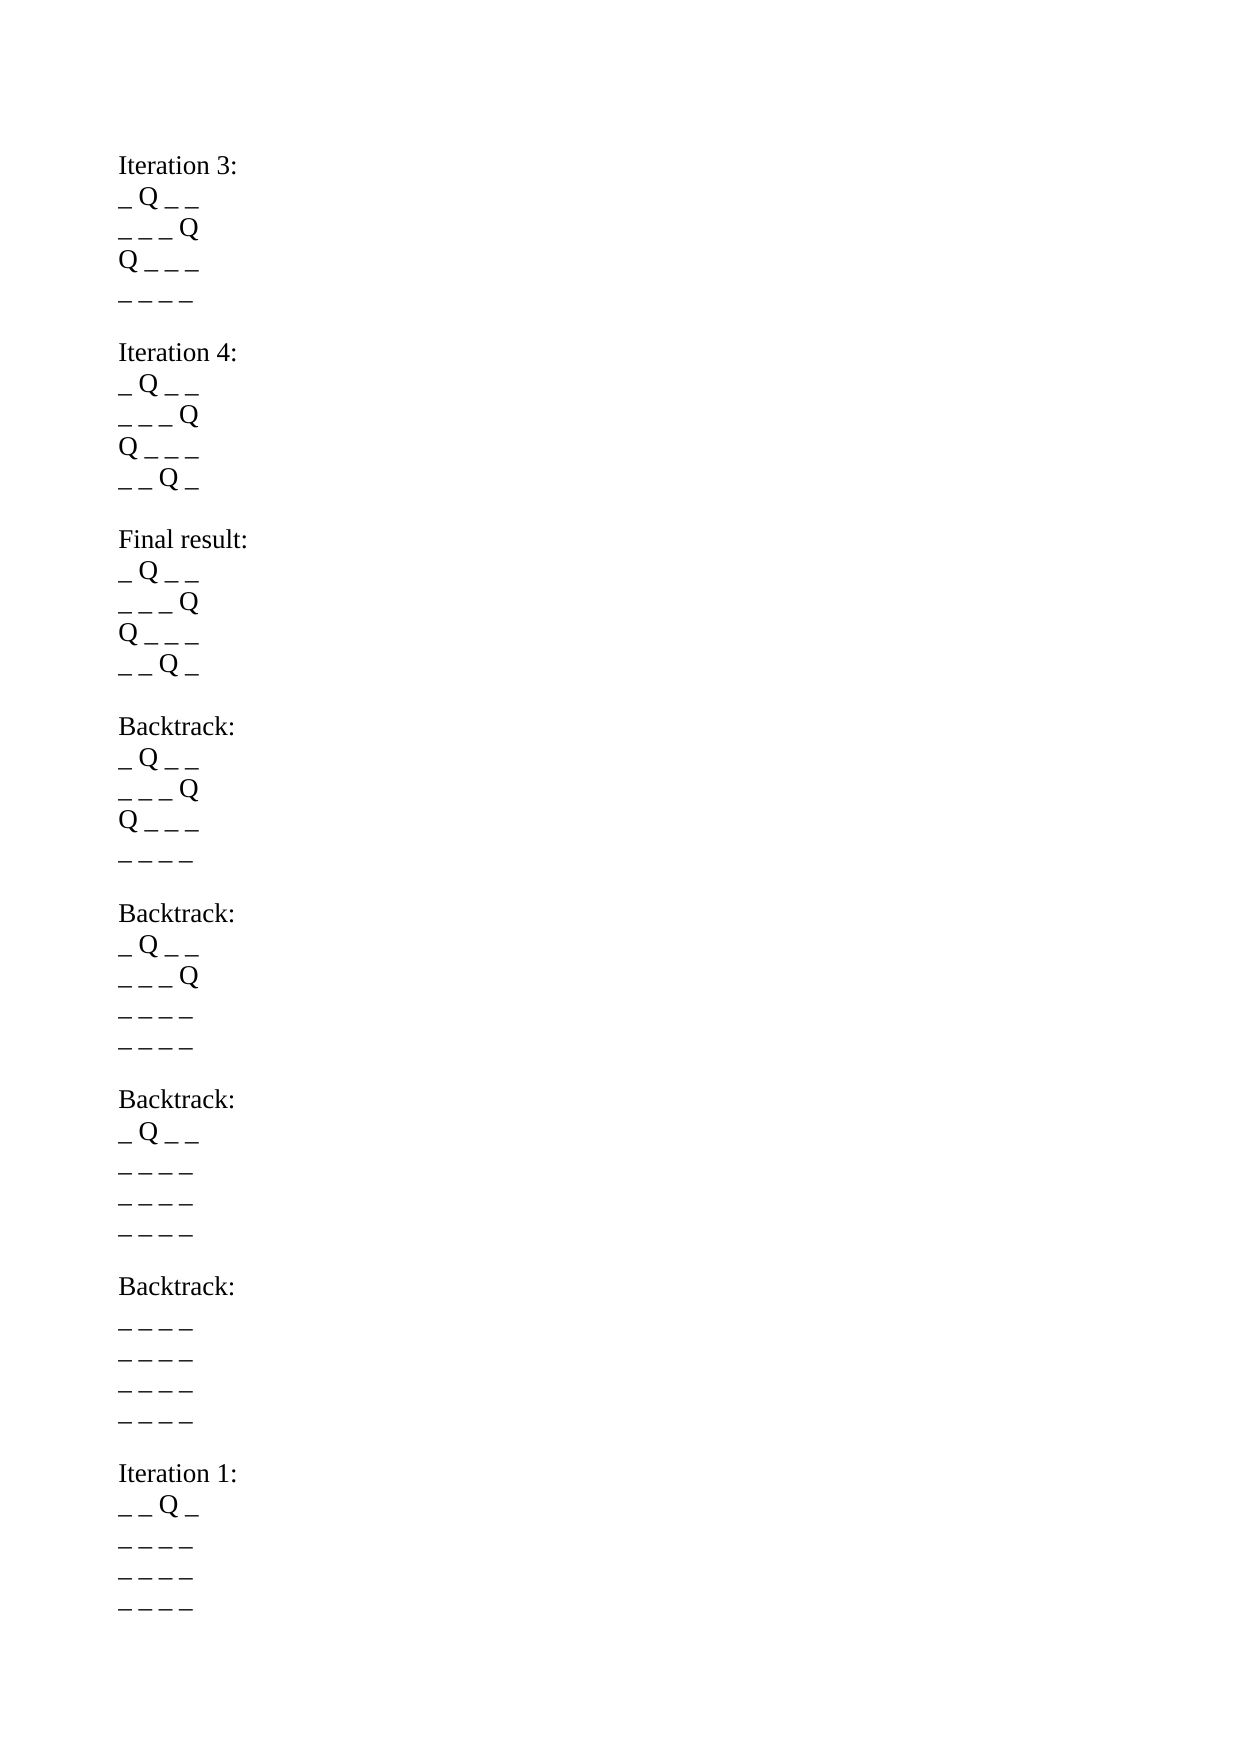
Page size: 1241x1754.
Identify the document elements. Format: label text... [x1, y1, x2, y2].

text _ _ Q _ [118, 461, 1122, 492]
text _ _ _ _ [118, 1333, 1122, 1364]
text _ _ _ _ [118, 1146, 1122, 1177]
text _ _ Q _ [118, 1488, 1122, 1520]
text _ _ Q _ [118, 648, 1122, 679]
text _ Q _ _ [118, 928, 1122, 959]
text _ _ _ Q [118, 212, 1122, 243]
text Q _ _ _ [118, 429, 1122, 461]
text Backtrack: [118, 710, 1122, 741]
text Backtrack: [118, 897, 1122, 928]
text _ _ _ _ [118, 274, 1122, 305]
text _ _ _ _ [118, 1364, 1122, 1395]
text _ _ _ _ [118, 834, 1122, 866]
text _ _ _ Q [118, 772, 1122, 803]
text _ _ _ _ [118, 1021, 1122, 1052]
text Backtrack: [118, 1271, 1122, 1302]
text _ _ _ _ [118, 1208, 1122, 1239]
text _ _ _ _ [118, 990, 1122, 1021]
text Q _ _ _ [118, 616, 1122, 648]
text _ Q _ _ [118, 554, 1122, 585]
text Iteration 3: [118, 149, 1122, 180]
text _ Q _ _ [118, 180, 1122, 212]
text _ Q _ _ [118, 741, 1122, 772]
text Iteration 1: [118, 1457, 1122, 1488]
text _ _ _ _ [118, 1302, 1122, 1333]
text Iteration 4: [118, 336, 1122, 367]
text _ _ _ _ [118, 1395, 1122, 1426]
text _ _ _ _ [118, 1582, 1122, 1613]
text Q _ _ _ [118, 243, 1122, 274]
text Backtrack: [118, 1084, 1122, 1115]
text _ _ _ _ [118, 1177, 1122, 1208]
text _ _ _ _ [118, 1520, 1122, 1551]
text Final result: [118, 523, 1122, 554]
text _ Q _ _ [118, 1115, 1122, 1146]
text Q _ _ _ [118, 803, 1122, 834]
text _ _ _ Q [118, 959, 1122, 990]
text _ Q _ _ [118, 367, 1122, 398]
text _ _ _ Q [118, 398, 1122, 429]
text _ _ _ _ [118, 1551, 1122, 1582]
text _ _ _ Q [118, 585, 1122, 616]
